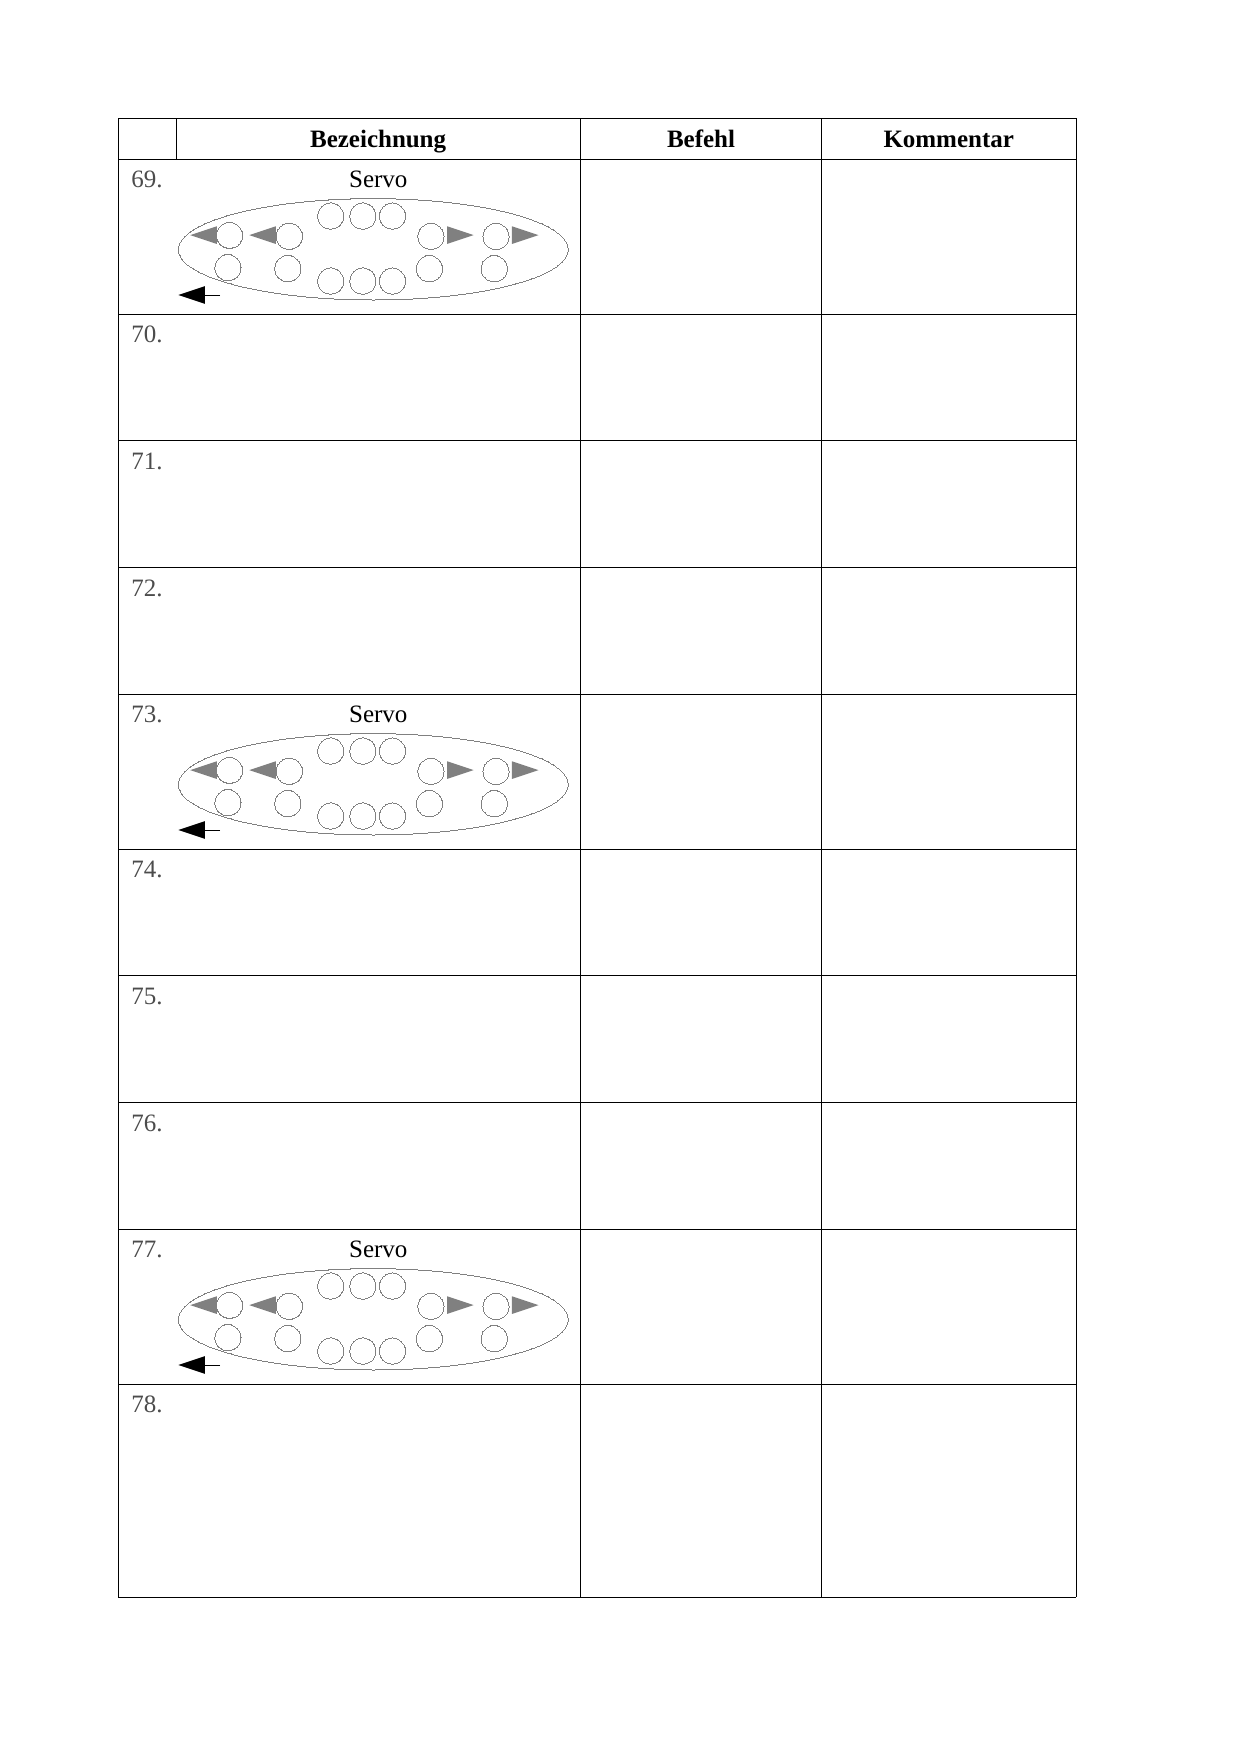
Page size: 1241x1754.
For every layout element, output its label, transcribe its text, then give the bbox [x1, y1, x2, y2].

table_cell [176, 1385, 580, 1597]
table_cell [822, 850, 1076, 975]
table_cell [176, 976, 580, 1102]
table_cell 69. [119, 160, 176, 314]
table_cell [581, 568, 821, 693]
table_cell 72. [119, 568, 176, 693]
table_cell [176, 1103, 580, 1228]
table_cell 78. [119, 1385, 176, 1597]
table_cell [581, 1230, 821, 1384]
table_cell 76. [119, 1103, 176, 1228]
table_cell [822, 1385, 1076, 1597]
table_cell [822, 976, 1076, 1102]
table_cell 75. [119, 976, 176, 1102]
table_cell 71. [119, 441, 176, 567]
table_cell 70. [119, 315, 176, 440]
table_cell [581, 1385, 821, 1597]
table_cell [581, 1103, 821, 1228]
table_cell [581, 850, 821, 975]
table_cell 77. [119, 1230, 176, 1384]
table_cell [581, 160, 821, 314]
table_header Bezeichnung [177, 119, 580, 158]
table_cell Servo [176, 160, 580, 314]
table_header Kommentar [822, 119, 1076, 158]
table_cell [176, 315, 580, 440]
table_cell 74. [119, 850, 176, 975]
table_cell [822, 695, 1076, 849]
table_cell [822, 160, 1076, 314]
table_cell [176, 568, 580, 693]
table_header [119, 119, 176, 158]
table_cell Servo [176, 695, 580, 849]
table_cell [581, 976, 821, 1102]
table_cell [822, 315, 1076, 440]
table_cell Servo [176, 1230, 580, 1384]
table_cell [822, 568, 1076, 693]
table_cell [176, 850, 580, 975]
table_cell [822, 1230, 1076, 1384]
table_cell [581, 441, 821, 567]
table_cell [822, 441, 1076, 567]
table_header Befehl [581, 119, 821, 158]
table_cell [581, 315, 821, 440]
table_cell [581, 695, 821, 849]
table_cell [176, 441, 580, 567]
table_cell [822, 1103, 1076, 1228]
table_cell 73. [119, 695, 176, 849]
